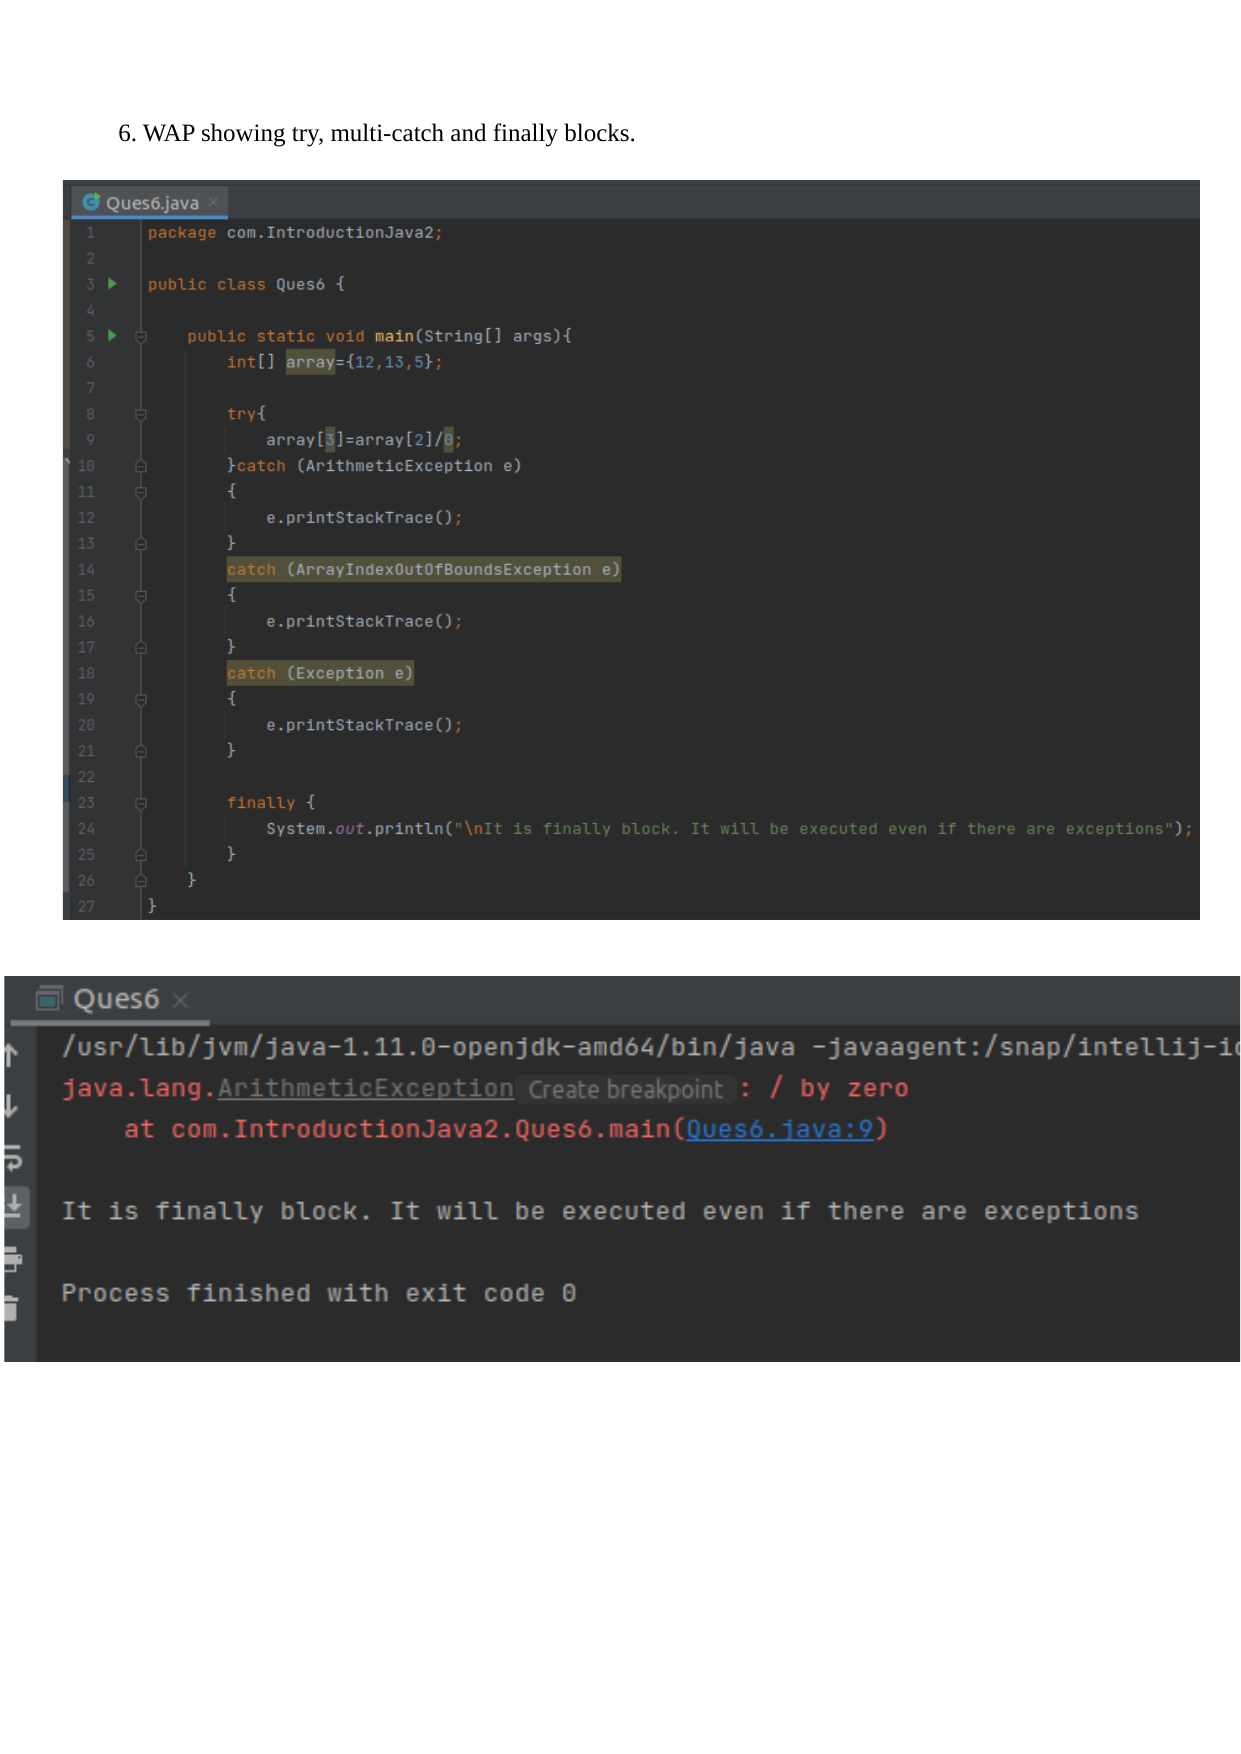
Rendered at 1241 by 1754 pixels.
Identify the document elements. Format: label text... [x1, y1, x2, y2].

text 6. WAP showing try, multi-catch and finally blocks. [118, 118, 1122, 147]
picture [4, 976, 600, 1362]
picture [62, 180, 1200, 920]
